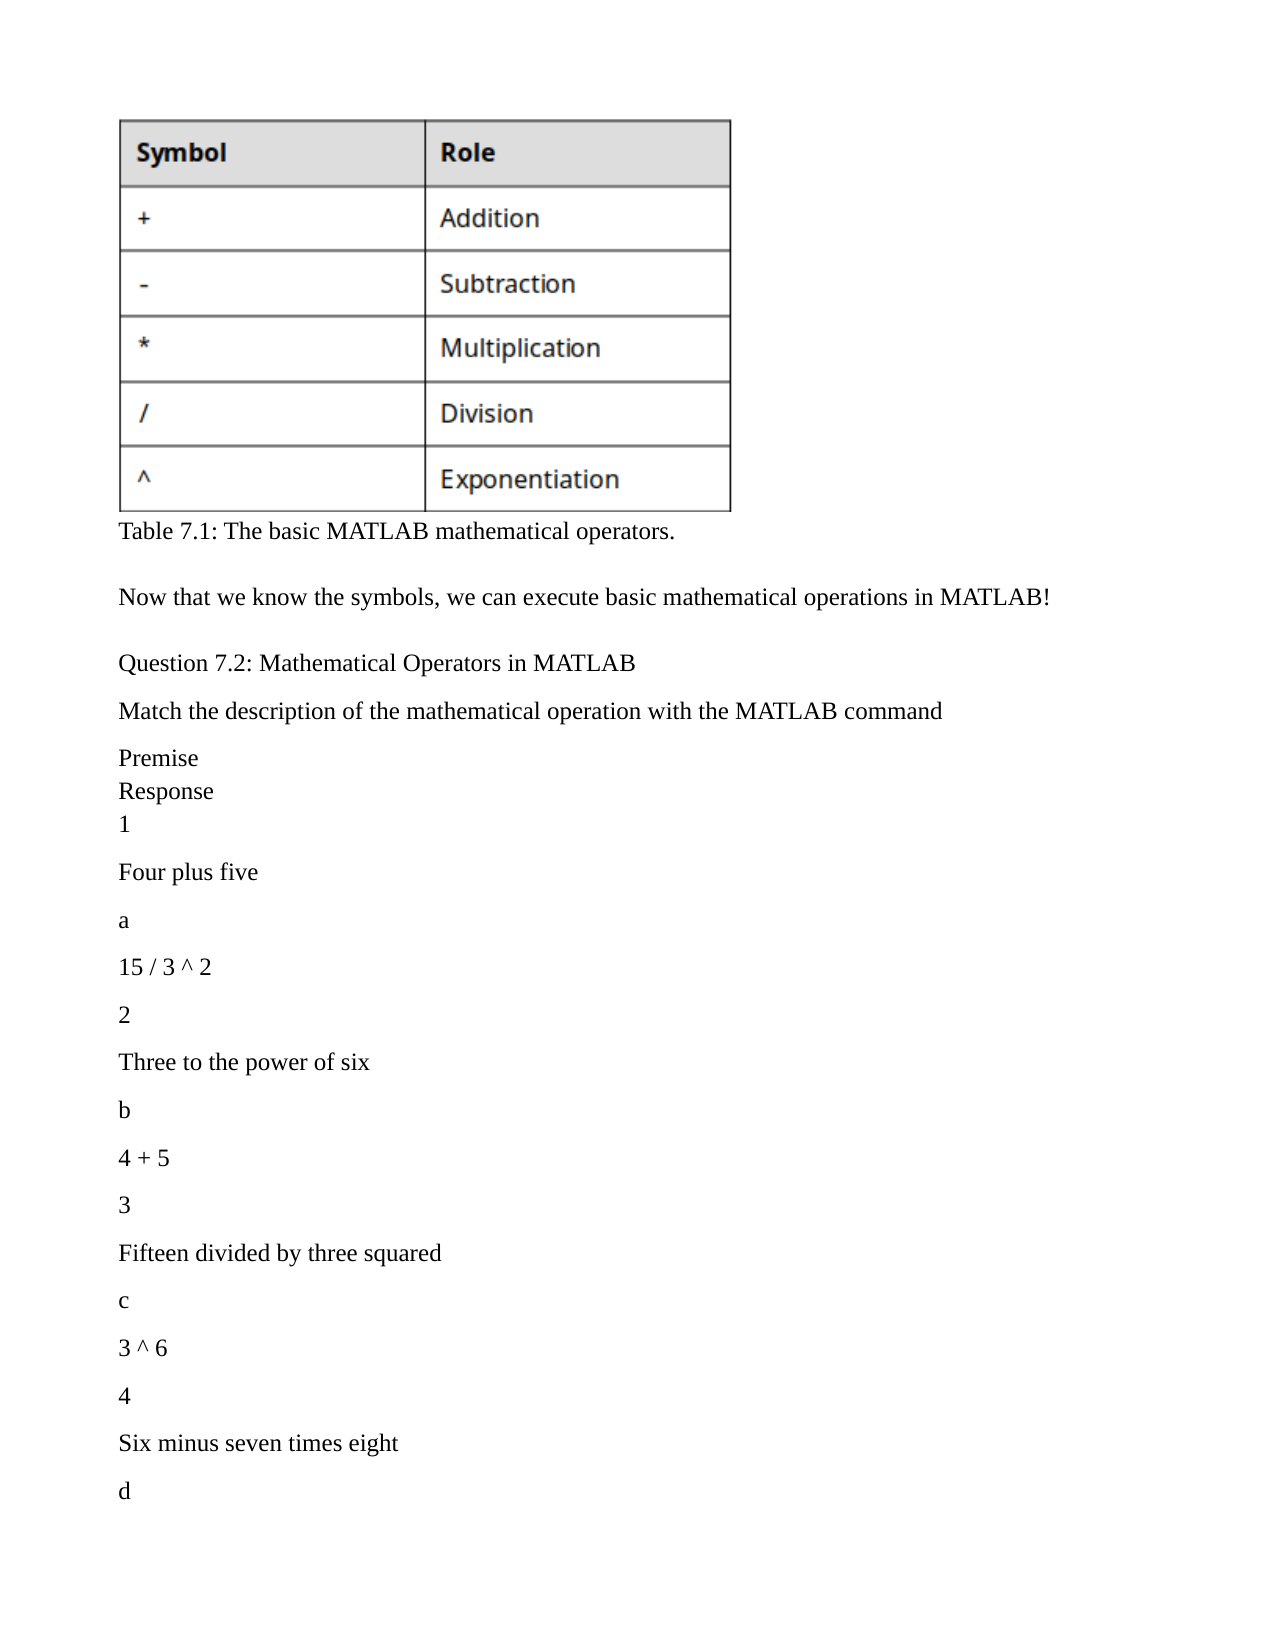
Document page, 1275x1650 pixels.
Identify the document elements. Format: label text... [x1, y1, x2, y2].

text Four plus five [118, 857, 1157, 886]
text Table 7.1: The basic MATLAB mathematical operators. [118, 516, 1157, 545]
text Fifteen divided by three squared [118, 1238, 1157, 1267]
text a [118, 905, 1157, 933]
text Response [118, 776, 1157, 805]
text 2 [118, 1000, 1157, 1029]
text c [118, 1286, 1157, 1314]
text d [118, 1476, 1157, 1505]
text Three to the power of six [118, 1047, 1157, 1076]
text 3 [118, 1190, 1157, 1219]
text 3 ^ 6 [118, 1333, 1157, 1362]
text Match the description of the mathematical operation with the MATLAB command [118, 696, 1157, 724]
text 4 [118, 1381, 1157, 1409]
text Now that we know the symbols, we can execute basic mathematical operations in MATLAB! [118, 582, 1157, 611]
text 1 [118, 809, 1157, 838]
picture [118, 118, 733, 512]
text 15 / 3 ^ 2 [118, 952, 1157, 981]
text Question 7.2: Mathematical Operators in MATLAB [118, 648, 1157, 677]
text Six minus seven times eight [118, 1428, 1157, 1457]
text b [118, 1095, 1157, 1124]
text 4 + 5 [118, 1143, 1157, 1171]
text Premise [118, 743, 1157, 772]
